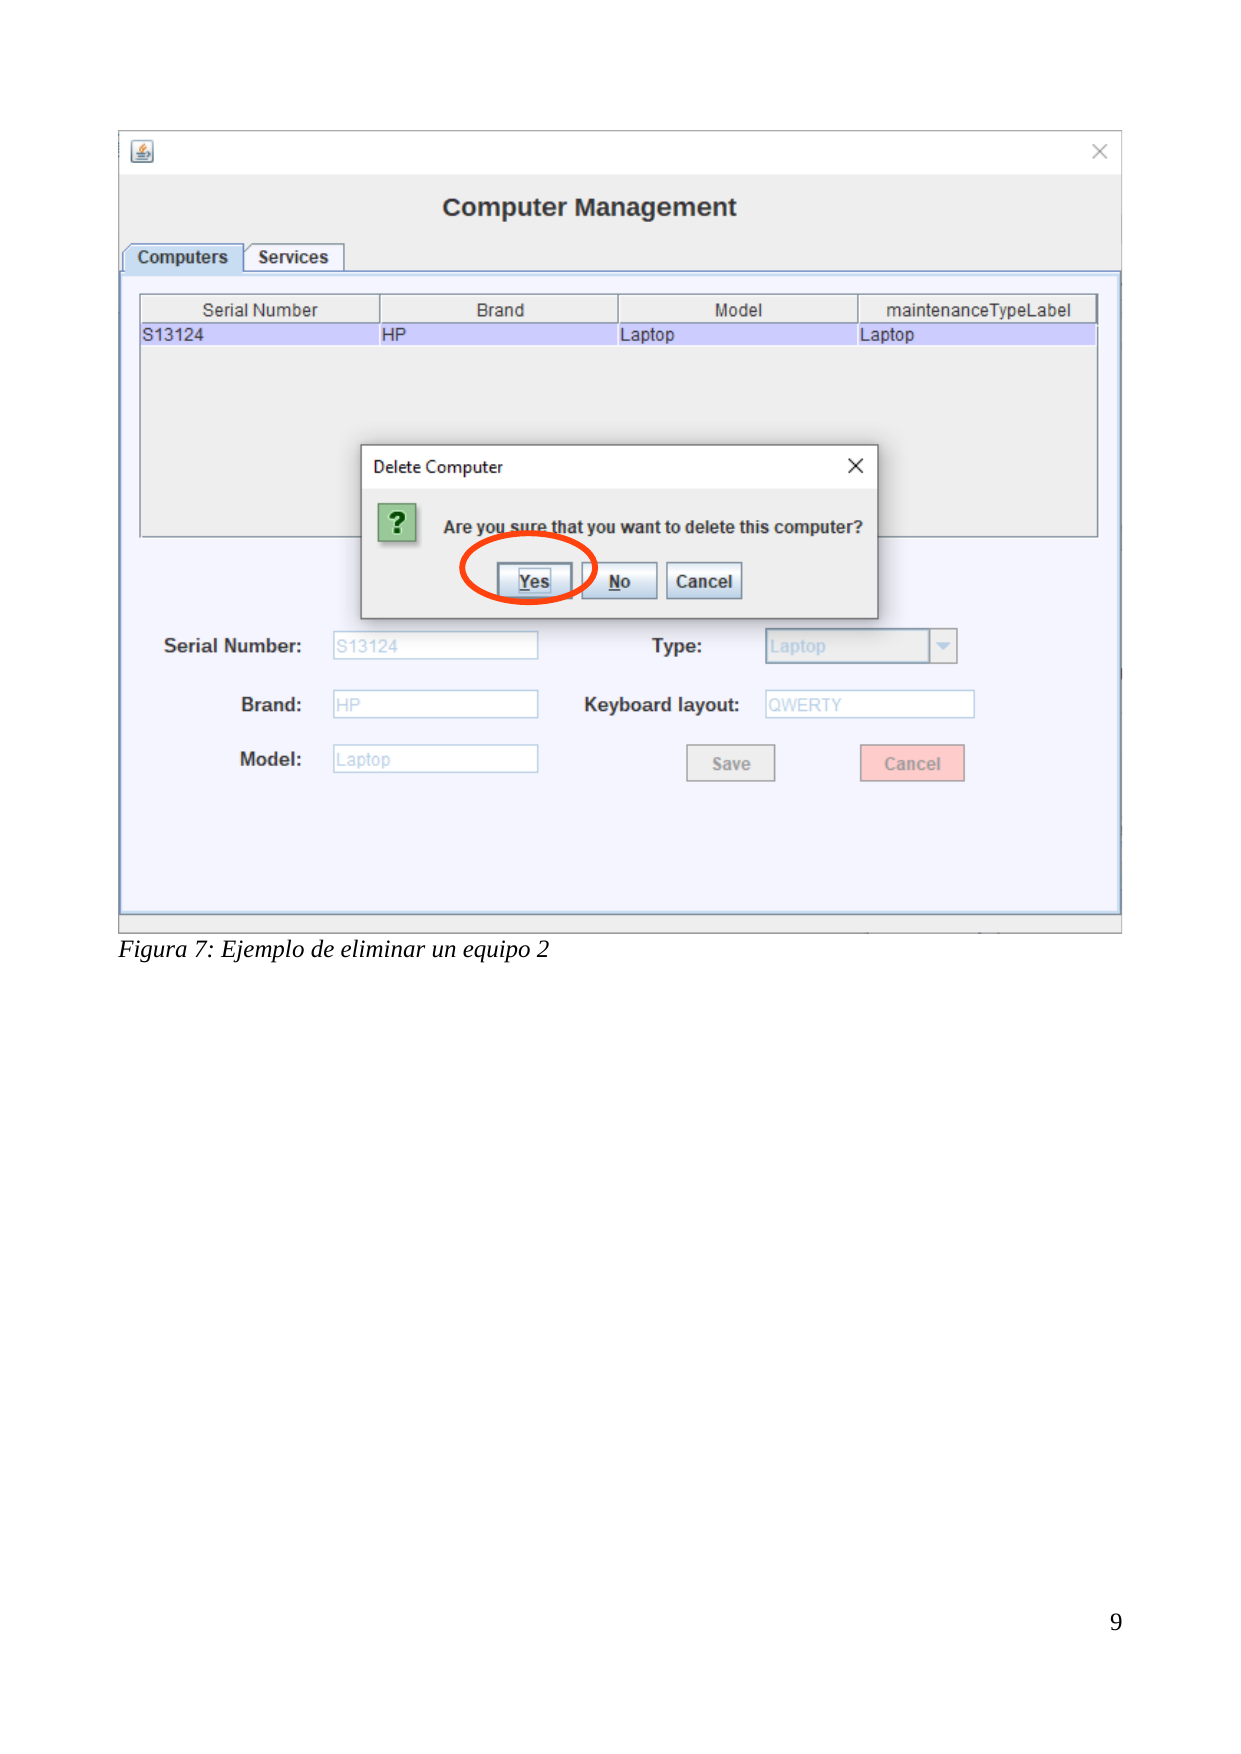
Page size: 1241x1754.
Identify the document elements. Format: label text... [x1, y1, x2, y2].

picture [118, 130, 1123, 934]
text Figura 7: Ejemplo de eliminar un equipo 2 [118, 934, 1122, 962]
